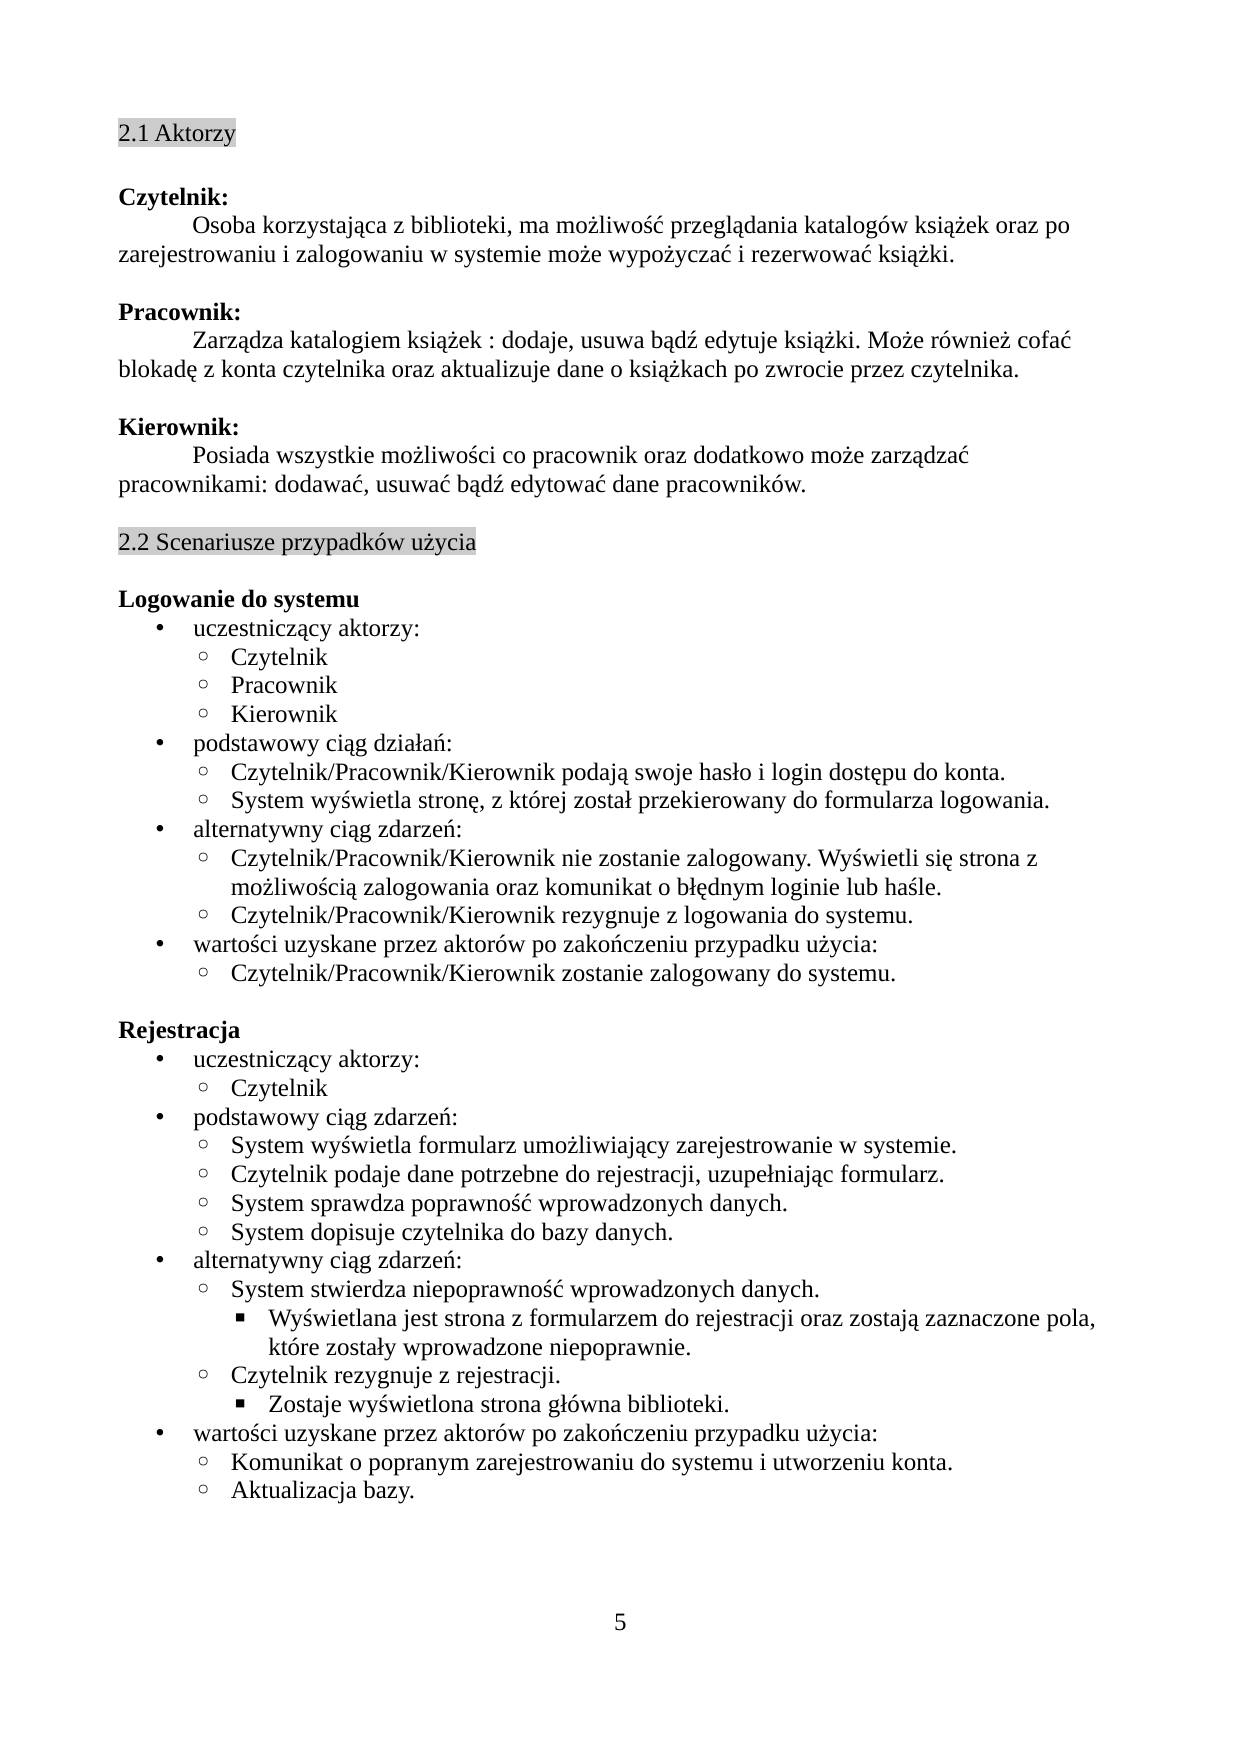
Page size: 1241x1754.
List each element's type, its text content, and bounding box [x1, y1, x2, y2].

list wartości uzyskane przez aktorów po zakończeniu przypadku użycia: [156, 1418, 1122, 1447]
text Czytelnik: [118, 182, 1122, 210]
list Czytelnik/Pracownik/Kierownik nie zostanie zalogowany. Wyświetli się strona z możliwością zalogowania oraz komunikat o błędnym loginie lub haśle. [193, 843, 1122, 900]
list Pracownik [193, 670, 1122, 699]
list Kierownik [193, 699, 1122, 728]
list uczestniczący aktorzy: [156, 1044, 1122, 1073]
list Komunikat o popranym zarejestrowaniu do systemu i utworzeniu konta. [193, 1447, 1122, 1475]
list podstawowy ciąg działań: [156, 728, 1122, 757]
list wartości uzyskane przez aktorów po zakończeniu przypadku użycia: [156, 929, 1122, 958]
list Czytelnik/Pracownik/Kierownik podają swoje hasło i login dostępu do konta. [193, 757, 1122, 785]
list Czytelnik podaje dane potrzebne do rejestracji, uzupełniając formularz. [193, 1159, 1122, 1188]
text Logowanie do systemu [118, 584, 1122, 613]
list podstawowy ciąg zdarzeń: [156, 1102, 1122, 1130]
list Zostaje wyświetlona strona główna biblioteki. [231, 1389, 1122, 1418]
list uczestniczący aktorzy: [156, 613, 1122, 642]
text Rejestracja [118, 1015, 1122, 1044]
text Pracownik: [118, 297, 1122, 325]
list System dopisuje czytelnika do bazy danych. [193, 1217, 1122, 1245]
list System wyświetla stronę, z której został przekierowany do formularza logowania. [193, 785, 1122, 814]
list System stwierdza niepoprawność wprowadzonych danych. [193, 1274, 1122, 1303]
list Czytelnik/Pracownik/Kierownik rezygnuje z logowania do systemu. [193, 900, 1122, 929]
text 2.1 Aktorzy [118, 118, 1122, 147]
text 2.2 Scenariusze przypadków użycia [118, 527, 1122, 555]
text Posiada wszystkie możliwości co pracownik oraz dodatkowo może zarządzać pracownikami: dodawać, usuwać bądź edytować dane pracowników. [118, 440, 1122, 498]
list Aktualizacja bazy. [193, 1475, 1122, 1504]
list Czytelnik [193, 1073, 1122, 1102]
list Czytelnik [193, 642, 1122, 670]
text Osoba korzystająca z biblioteki, ma możliwość przeglądania katalogów książek oraz po zarejestrowaniu i zalogowaniu w systemie może wypożyczać i rezerwować książki. [118, 210, 1122, 268]
list Czytelnik/Pracownik/Kierownik zostanie zalogowany do systemu. [193, 958, 1122, 987]
text Kierownik: [118, 412, 1122, 440]
list System sprawdza poprawność wprowadzonych danych. [193, 1188, 1122, 1217]
list alternatywny ciąg zdarzeń: [156, 1245, 1122, 1274]
list Wyświetlana jest strona z formularzem do rejestracji oraz zostają zaznaczone pola, które zostały wprowadzone niepoprawnie. [231, 1303, 1122, 1360]
list Czytelnik rezygnuje z rejestracji. [193, 1360, 1122, 1389]
list alternatywny ciąg zdarzeń: [156, 814, 1122, 843]
text Zarządza katalogiem książek : dodaje, usuwa bądź edytuje książki. Może również cofać blokadę z konta czytelnika oraz aktualizuje dane o książkach po zwrocie przez czytelnika. [118, 325, 1122, 383]
list System wyświetla formularz umożliwiający zarejestrowanie w systemie. [193, 1130, 1122, 1159]
